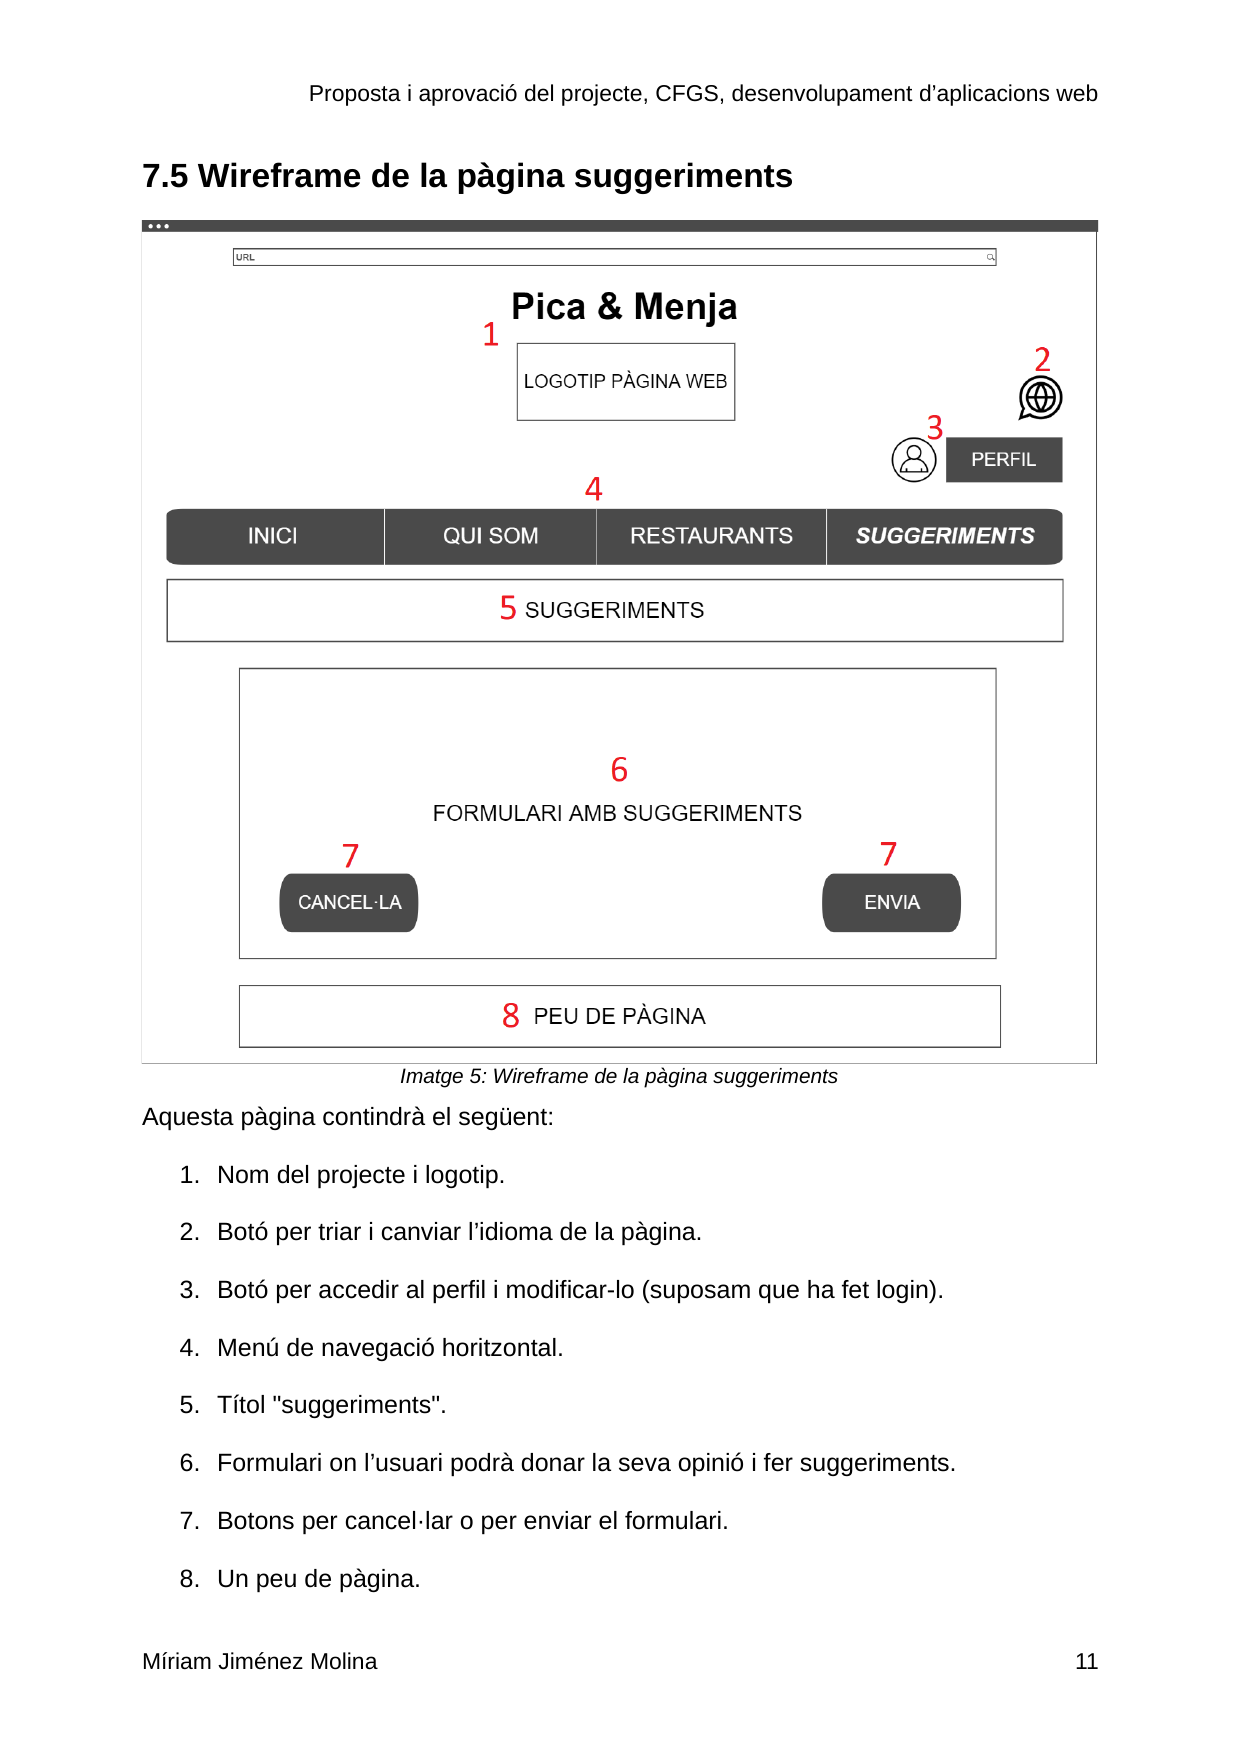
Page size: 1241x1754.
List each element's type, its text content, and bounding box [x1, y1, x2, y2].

text Imatge 5: Wireframe de la pàgina suggeriments [142, 1064, 1098, 1088]
picture [141, 220, 1099, 1064]
text Aquesta pàgina contindrà el següent: [142, 1088, 1098, 1131]
list Botó per accedir al perfil i modificar-lo (suposam que ha fet login). [179, 1275, 1098, 1304]
list Formulari on l’usuari podrà donar la seva opinió i fer suggeriments. [179, 1448, 1098, 1477]
list Menú de navegació horitzontal. [179, 1333, 1098, 1362]
list Títol "suggeriments". [179, 1391, 1098, 1419]
list Un peu de pàgina. [179, 1564, 1098, 1592]
list Nom del projecte i logotip. [179, 1160, 1098, 1188]
text [142, 207, 1098, 220]
list Botó per triar i canviar l’idioma de la pàgina. [179, 1217, 1098, 1246]
subtitle 7.5 Wireframe de la pàgina suggeriments [142, 156, 1098, 195]
list Botons per cancel·lar o per enviar el formulari. [179, 1506, 1098, 1535]
